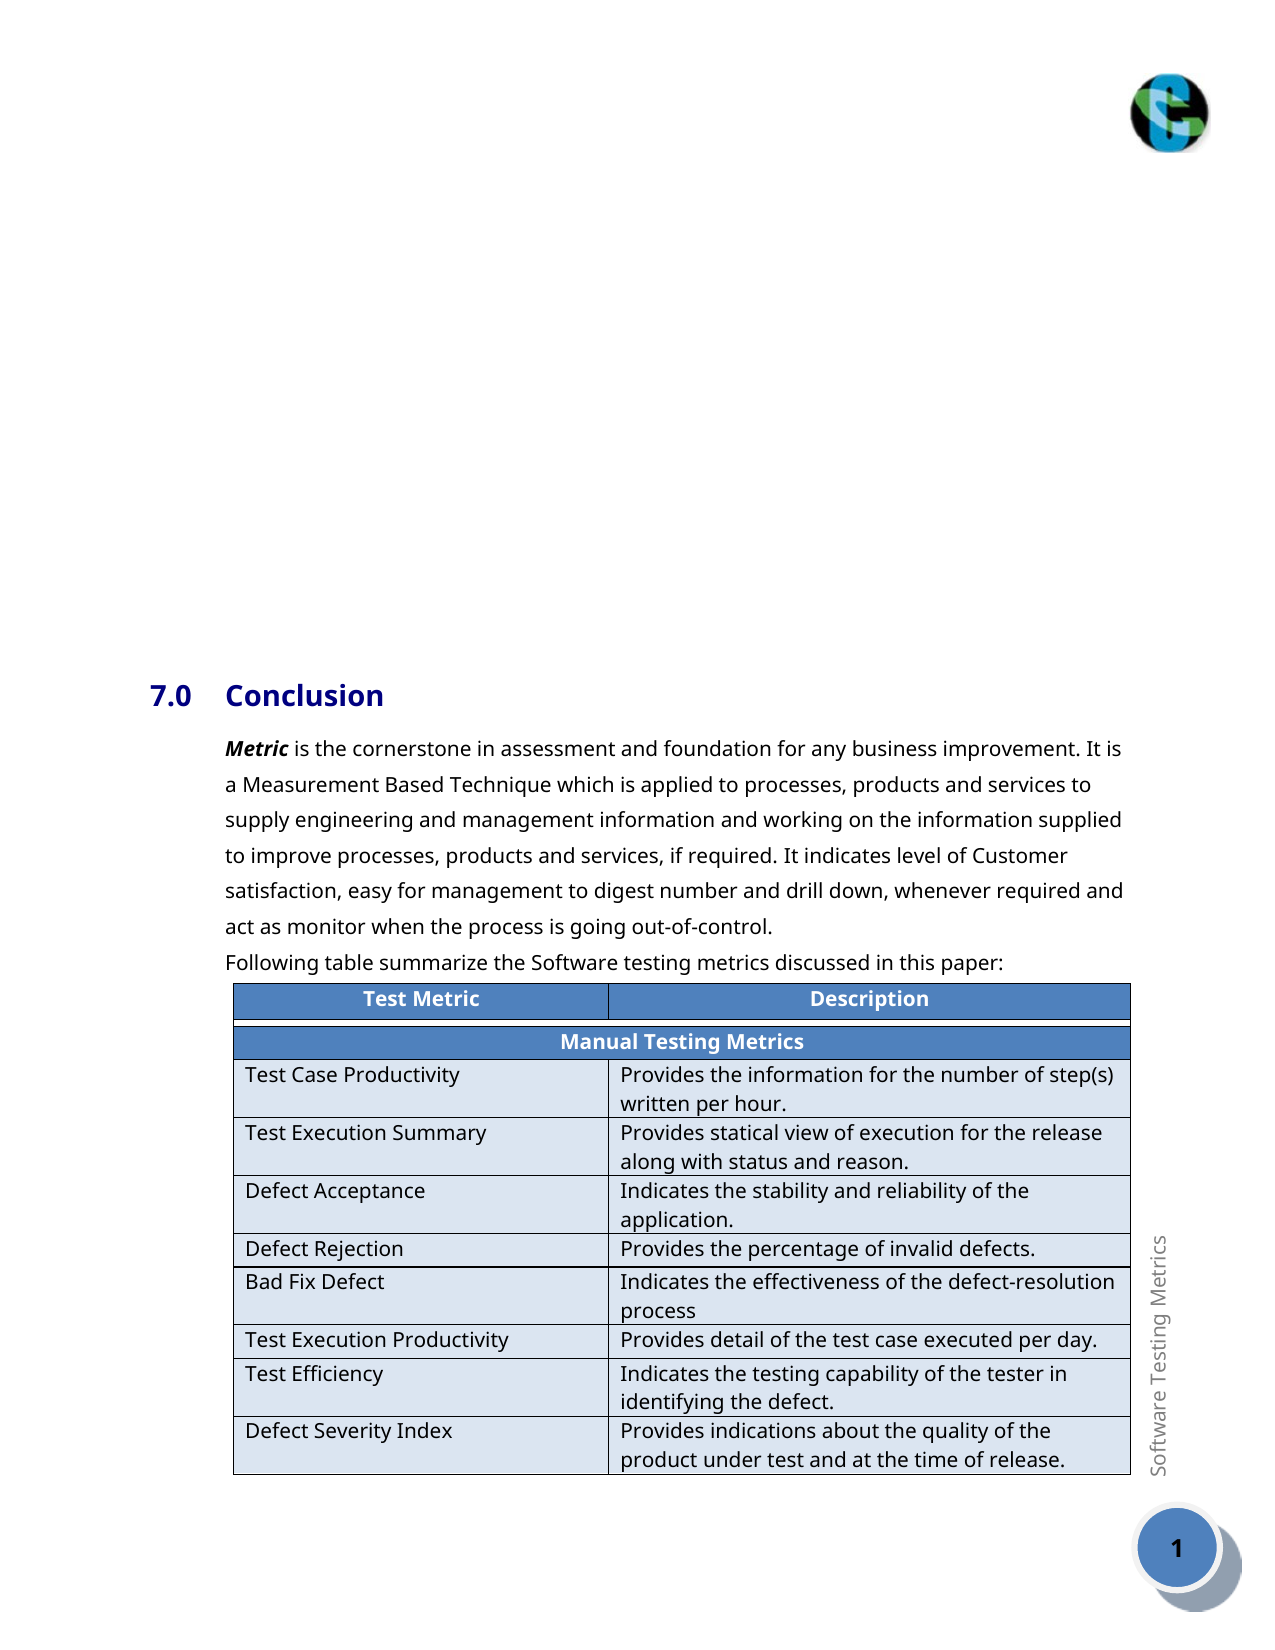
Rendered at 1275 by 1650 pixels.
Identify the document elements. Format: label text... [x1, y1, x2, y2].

table_cell Provides indications about the quality of the product under test and at the time of release. [609, 1417, 1130, 1473]
table_cell Defect Rejection [234, 1234, 608, 1266]
text Following table summarize the Software testing metrics discussed in this paper: [225, 948, 1125, 976]
table_header Test Metric [234, 984, 608, 1019]
table_cell Test Efficiency [234, 1359, 608, 1416]
subtitle Conclusion [150, 675, 1113, 715]
table_cell Provides the information for the number of step(s) written per hour. [609, 1060, 1130, 1117]
table_cell Indicates the testing capability of the tester in identifying the defect. [609, 1359, 1130, 1416]
table_header Description [609, 984, 1130, 1019]
table_cell Provides statical view of execution for the release along with status and reason. [609, 1118, 1130, 1175]
table_cell Indicates the effectiveness of the defect-resolution process [609, 1268, 1130, 1324]
table_cell Provides detail of the test case executed per day. [609, 1325, 1130, 1358]
table_cell Manual Testing Metrics [234, 1027, 1130, 1059]
table_cell Defect Severity Index [234, 1417, 608, 1473]
table_cell Test Case Productivity [234, 1060, 608, 1117]
table_cell [234, 1020, 1130, 1026]
table_cell Defect Acceptance [234, 1176, 608, 1233]
table_cell Provides the percentage of invalid defects. [609, 1234, 1130, 1266]
text Metric is the cornerstone in assessment and foundation for any business improvement. It is a Measurement Based Technique which is applied to processes, products and services to supply engineering and management information and working on the information supplied to improve processes, products and services, if required. It indicates level of Customer satisfaction, easy for management to digest number and drill down, whenever required and act as monitor when the process is going out-of-control. [225, 734, 1125, 941]
table_cell Test Execution Productivity [234, 1325, 608, 1358]
table_cell Test Execution Summary [234, 1118, 608, 1175]
picture [1128, 73, 1211, 153]
table_cell Bad Fix Defect [234, 1268, 608, 1324]
table_cell Indicates the stability and reliability of the application. [609, 1176, 1130, 1233]
